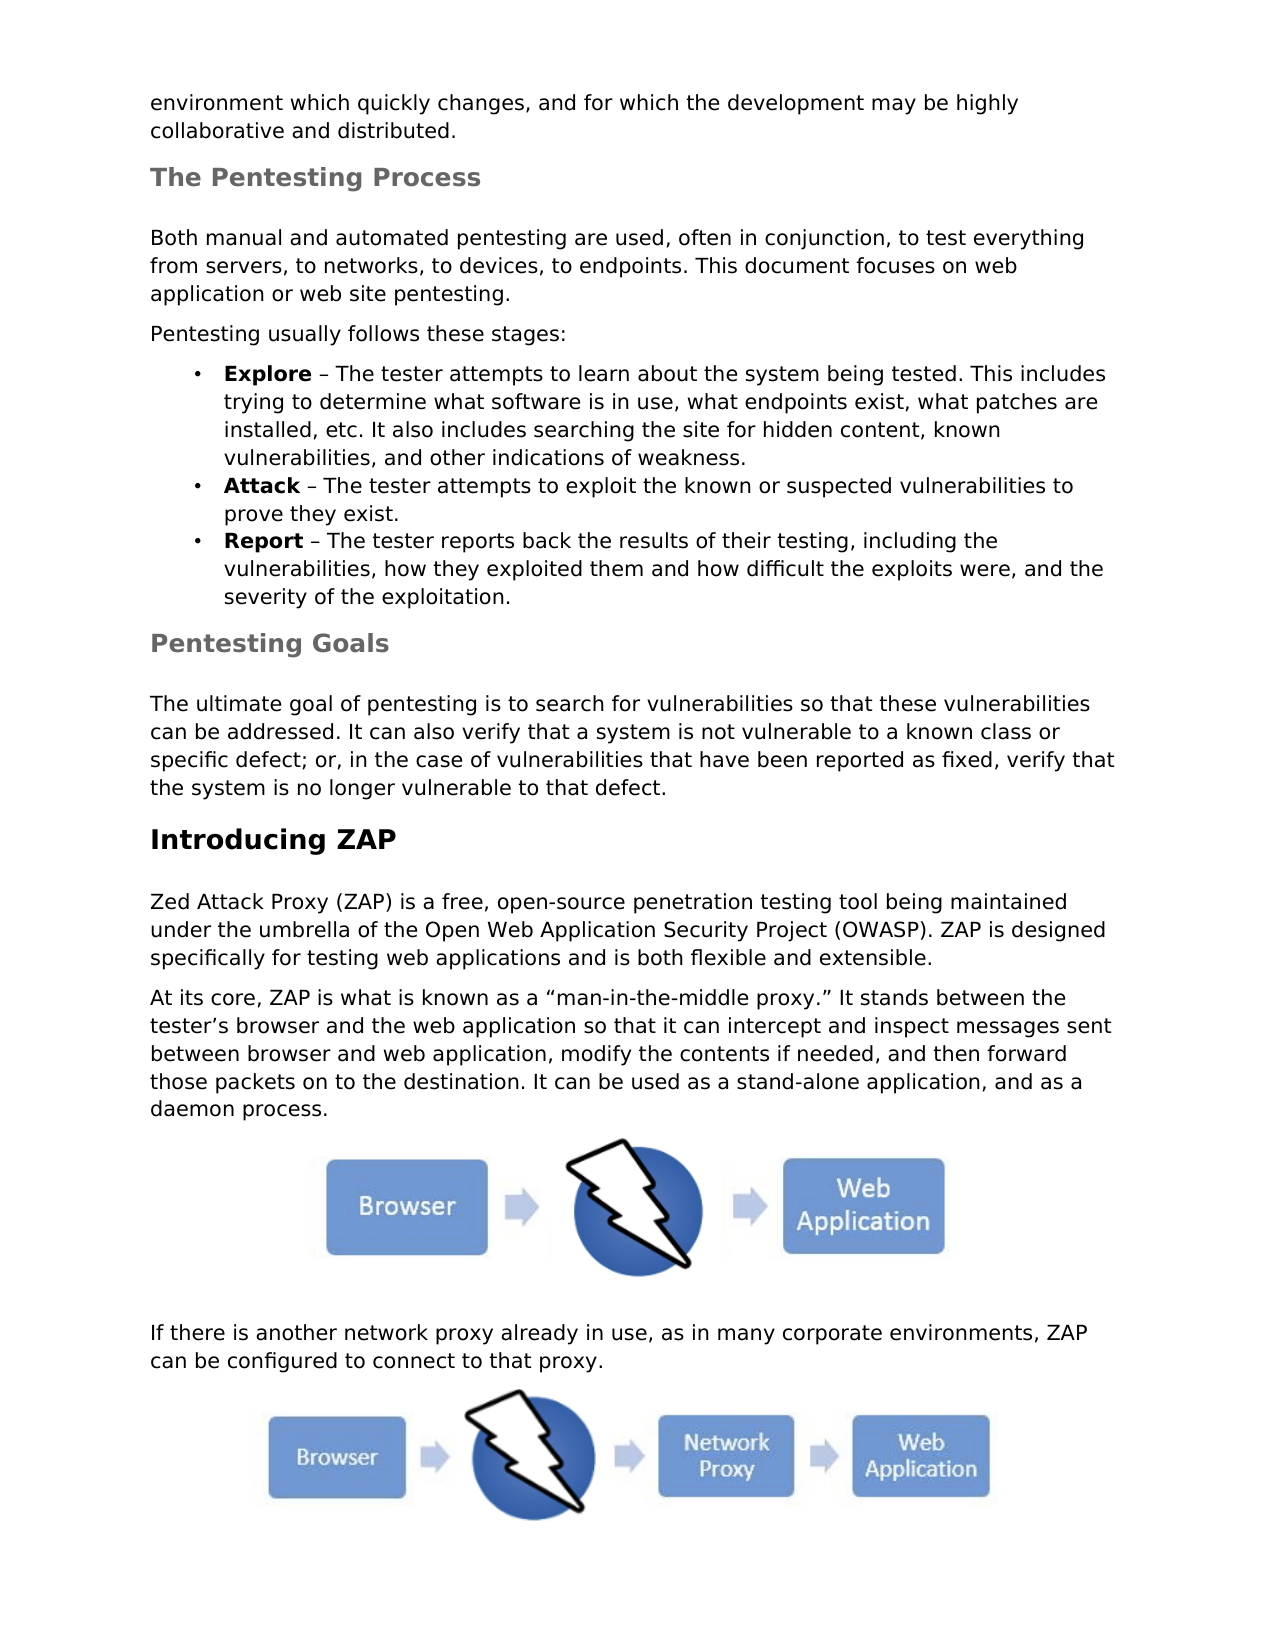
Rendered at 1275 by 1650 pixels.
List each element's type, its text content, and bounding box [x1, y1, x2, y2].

text Both manual and automated pentesting are used, often in conjunction, to test everything from servers, to networks, to devices, to endpoints. This document focuses on web application or web site pentesting. [150, 226, 1125, 306]
text At its core, ZAP is what is known as a “man-in-the-middle proxy.” It stands between the tester’s browser and the web application so that it can intercept and inspect messages sent between browser and web application, modify the contents if needed, and then forward those packets on to the destination. It can be used as a stand-alone application, and as a daemon process. [150, 986, 1125, 1122]
list Attack – The tester attempts to exploit the known or suspected vulnerabilities to prove they exist. [194, 474, 1125, 526]
text If there is another network proxy already in use, as in many corporate environments, ZAP can be configured to connect to that proxy. [150, 1321, 1125, 1373]
text Pentesting usually follows these stages: [150, 322, 1125, 346]
subtitle Pentesting Goals [150, 629, 1125, 659]
list Explore – The tester attempts to learn about the system being tested. This includes trying to determine what software is in use, what endpoints exist, what patches are installed, etc. It also includes searching the site for hidden content, known vulnerabilities, and other indications of weakness. [194, 362, 1125, 470]
text environment which quickly changes, and for which the development may be highly collaborative and distributed. [150, 91, 1125, 143]
list Report – The tester reports back the results of their testing, including the vulnerabilities, how they exploited them and how difficult the exploits were, and the severity of the exploitation. [194, 529, 1125, 609]
text The ultimate goal of pentesting is to search for vulnerabilities so that these vulnerabilities can be addressed. It can also verify that a system is not vulnerable to a known class or specific defect; or, in the case of vulnerabilities that have been reported as fixed, verify that the system is no longer vulnerable to that defect. [150, 692, 1125, 800]
picture [309, 1137, 966, 1278]
picture [250, 1389, 1025, 1525]
subtitle The Pentesting Process [150, 163, 1125, 192]
subtitle Introducing ZAP [150, 824, 1125, 856]
text Zed Attack Proxy (ZAP) is a free, open-source penetration testing tool being maintained under the umbrella of the Open Web Application Security Project (OWASP). ZAP is designed specifically for testing web applications and is both flexible and extensible. [150, 890, 1125, 970]
